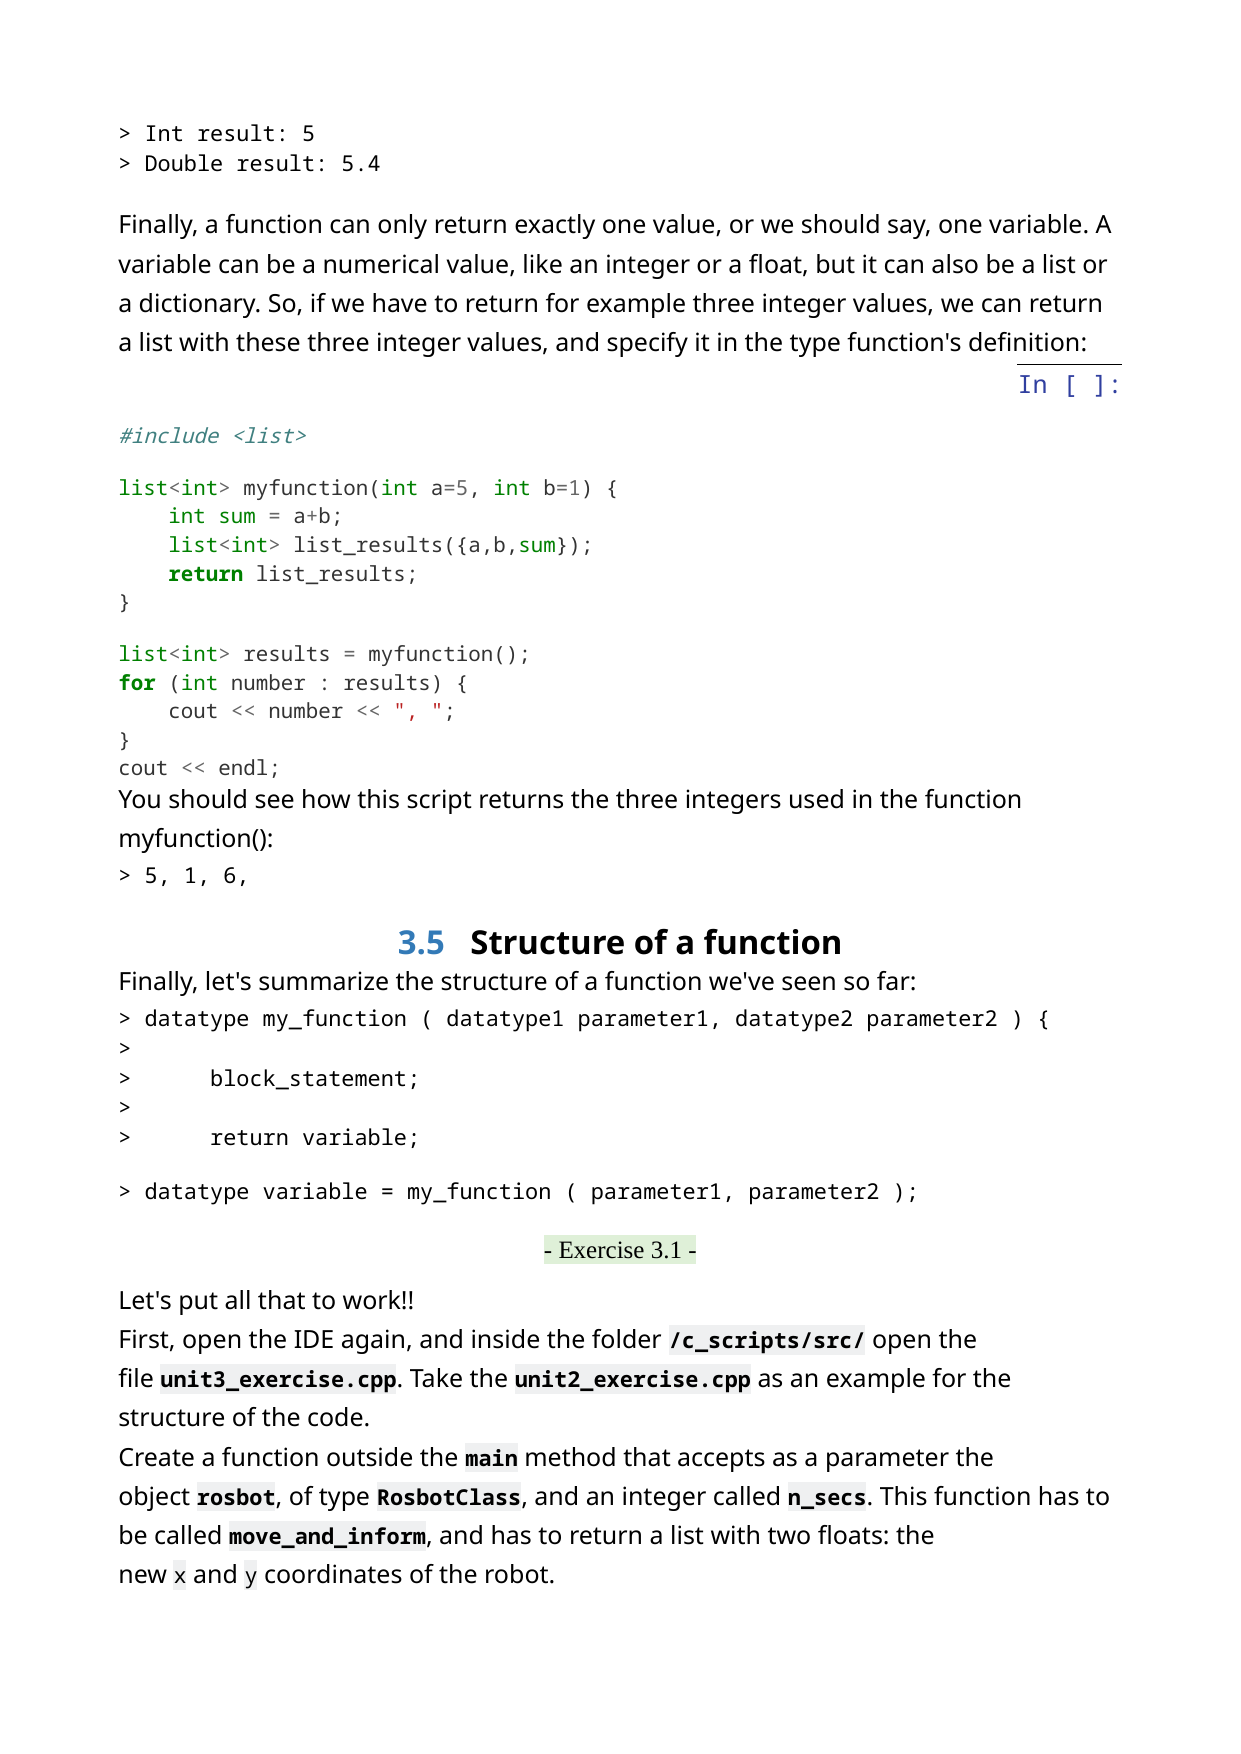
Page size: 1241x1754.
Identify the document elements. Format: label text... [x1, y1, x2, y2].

text - Exercise 3.1 - [118, 1235, 1122, 1264]
text > Int result: 5 [118, 118, 1122, 148]
text Finally, let's summarize the structure of a function we've seen so far: [118, 964, 1122, 998]
text list<int> myfunction(int a=5, int b=1) { [118, 473, 1122, 502]
text In [ ]: [118, 364, 1122, 401]
text cout << number << ", "; [118, 696, 1122, 725]
text You should see how this script returns the three integers used in the function myfunction(): [118, 782, 1122, 855]
text Create a function outside the main method that accepts as a parameter the object rosbot, of type RosbotClass, and an integer called n_secs. This function has to be called move_and_inform, and has to return a list with two floats: the new x and y coordinates of the robot. [118, 1439, 1122, 1591]
text Finally, a function can only return exactly one value, or we should say, one variable. A variable can be a numerical value, like an integer or a float, but it can also be a list or a dictionary. So, if we have to return for example three integer values, we can return a list with these three integer values, and specify it in the type function's definition: [118, 207, 1122, 359]
text return list_results; [118, 559, 1122, 587]
text list<int> results = myfunction(); [118, 639, 1122, 668]
text > return variable; [118, 1122, 1122, 1152]
text > [118, 1033, 1122, 1063]
text > Double result: 5.4 [118, 148, 1122, 178]
text cout << endl; [118, 753, 1122, 782]
text > block_statement; [118, 1063, 1122, 1092]
text > datatype variable = my_function ( parameter1, parameter2 ); [118, 1176, 1122, 1205]
text Let's put all that to work!! [118, 1282, 1122, 1317]
text > [118, 1092, 1122, 1122]
text > datatype my_function ( datatype1 parameter1, datatype2 parameter2 ) { [118, 1003, 1122, 1033]
text #include <list> [118, 421, 1122, 449]
text int sum = a+b; [118, 502, 1122, 530]
text for (int number : results) { [118, 668, 1122, 696]
text } [118, 725, 1122, 753]
text > 5, 1, 6, [118, 860, 1122, 890]
text list<int> list_results({a,b,sum}); [118, 530, 1122, 559]
text } [118, 587, 1122, 616]
subtitle 3.5 Structure of a function [118, 919, 1122, 964]
text First, open the IDE again, and inside the folder /c_scripts/src/ open the file unit3_exercise.cpp. Take the unit2_exercise.cpp as an example for the structure of the code. [118, 1322, 1122, 1434]
